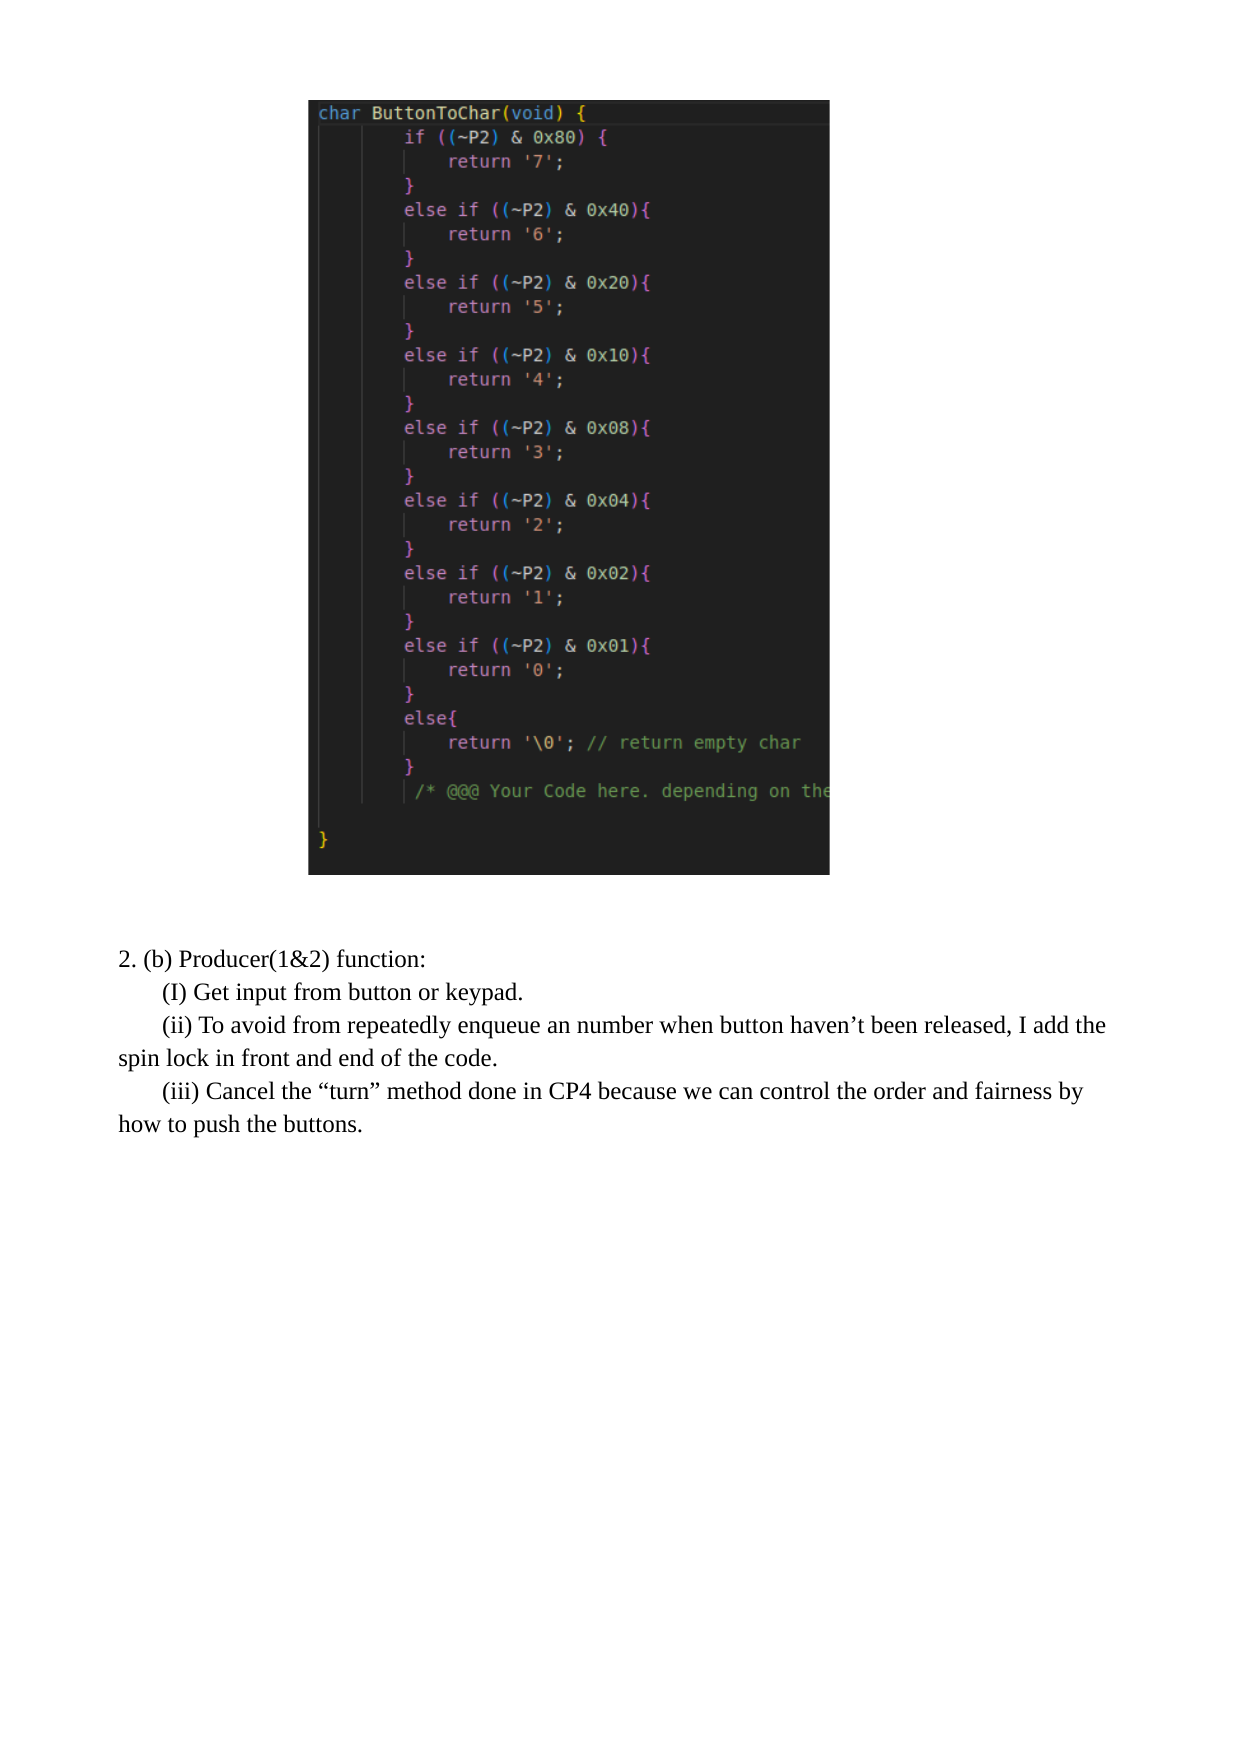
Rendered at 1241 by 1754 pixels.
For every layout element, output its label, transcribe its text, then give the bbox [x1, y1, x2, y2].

picture [308, 100, 830, 875]
text (I) Get input from button or keypad. [118, 977, 1122, 1005]
text (ii) To avoid from repeatedly enqueue an number when button haven’t been released, I add the spin lock in front and end of the code. [118, 1010, 1122, 1071]
text (iii) Cancel the “turn” method done in CP4 because we can control the order and fairness by how to push the buttons. [118, 1076, 1122, 1137]
text 2. (b) Producer(1&2) function: [118, 944, 1122, 972]
